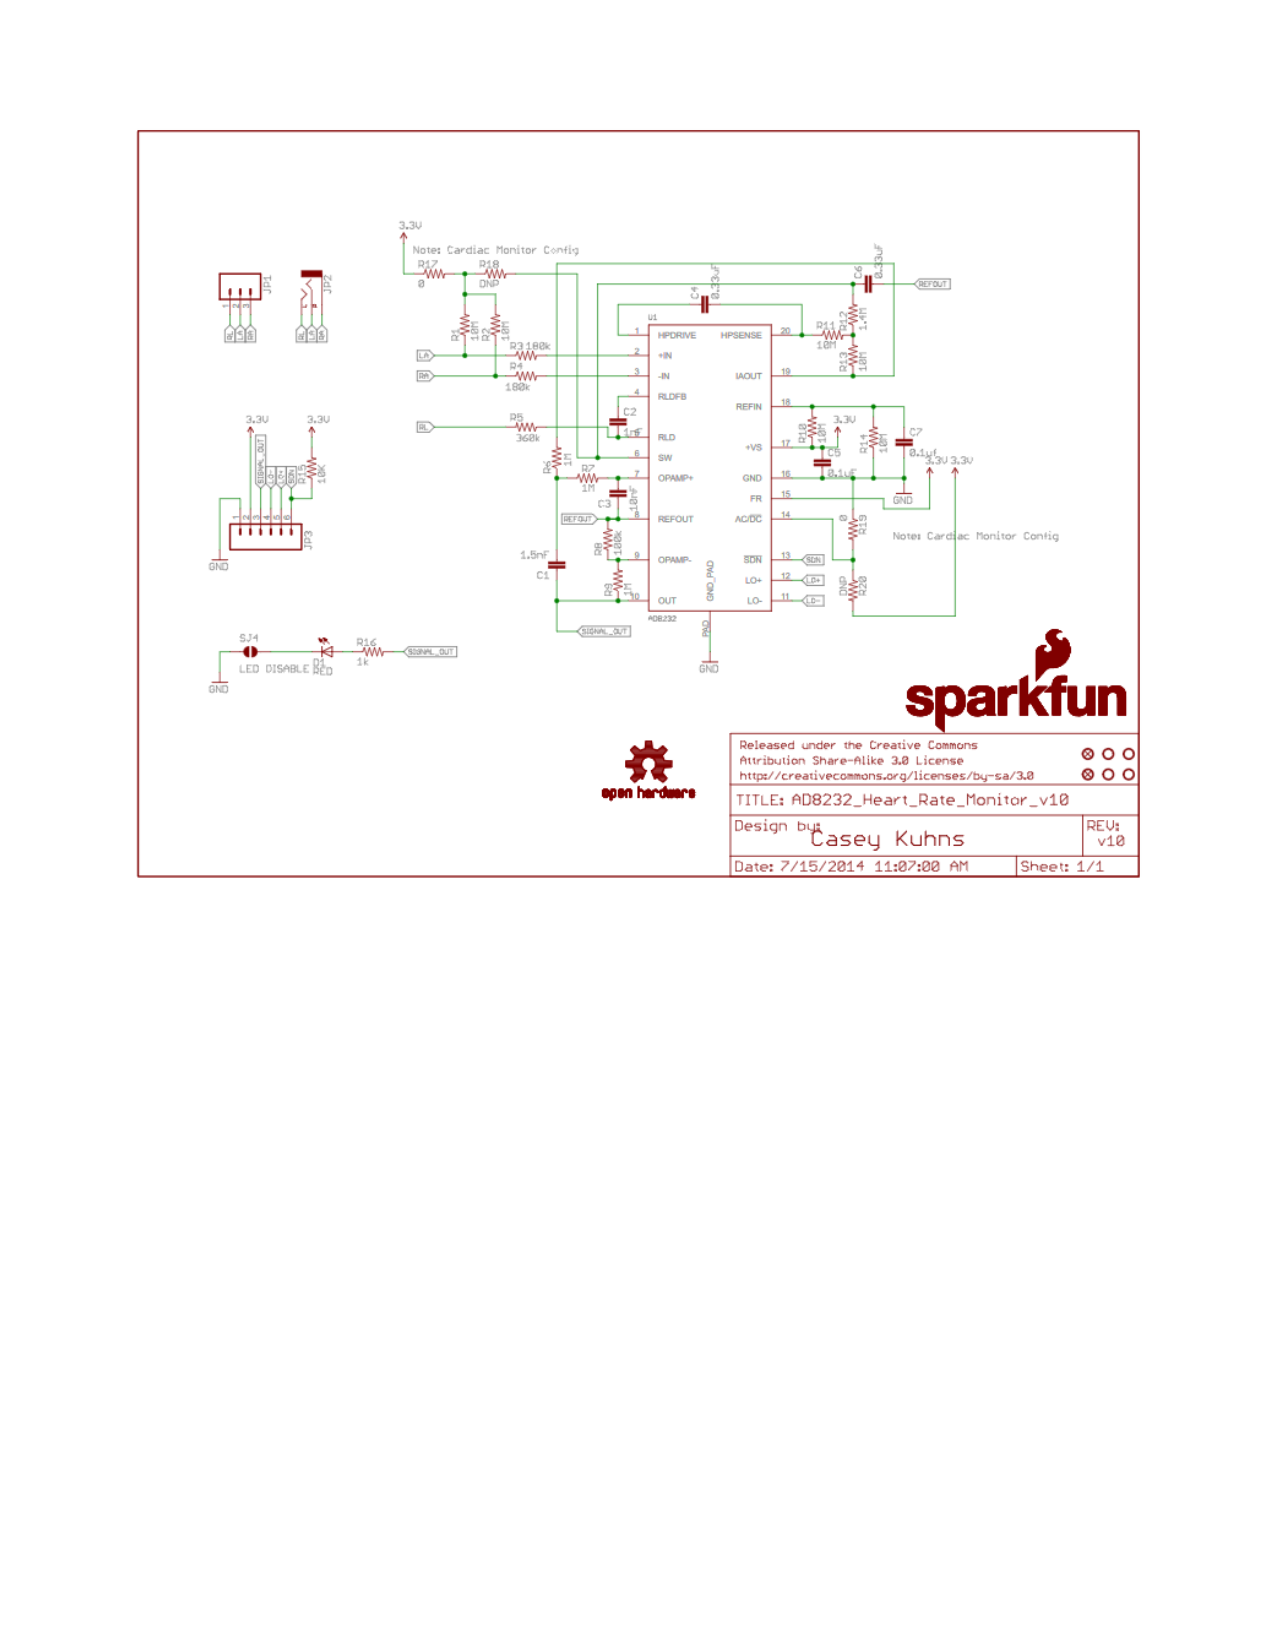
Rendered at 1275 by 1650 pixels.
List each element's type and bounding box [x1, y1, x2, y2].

picture [118, 118, 1157, 895]
